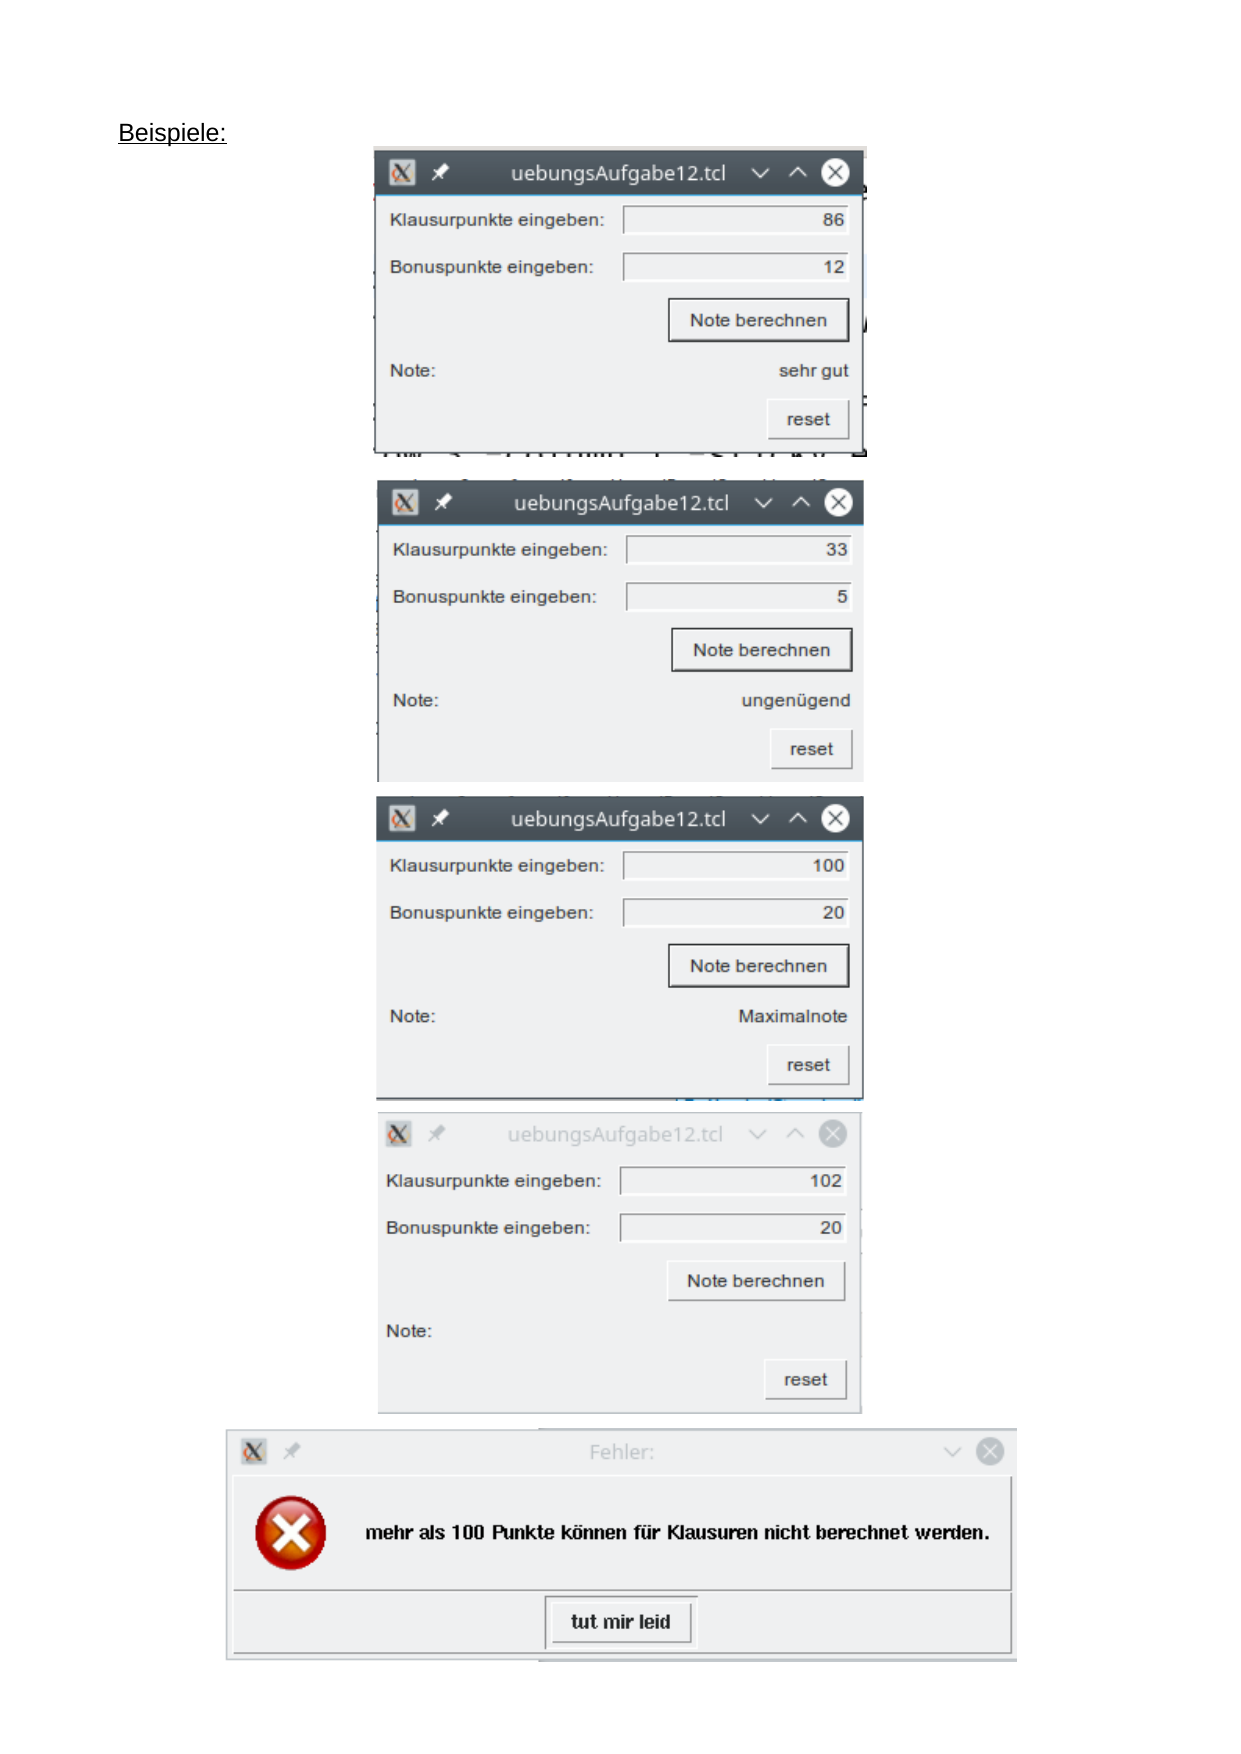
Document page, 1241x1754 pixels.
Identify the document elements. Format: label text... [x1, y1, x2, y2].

picture [373, 146, 867, 457]
picture [223, 1428, 1017, 1662]
text Beispiele: [118, 118, 1122, 147]
picture [376, 479, 864, 782]
picture [376, 796, 864, 1101]
picture [377, 1112, 863, 1414]
